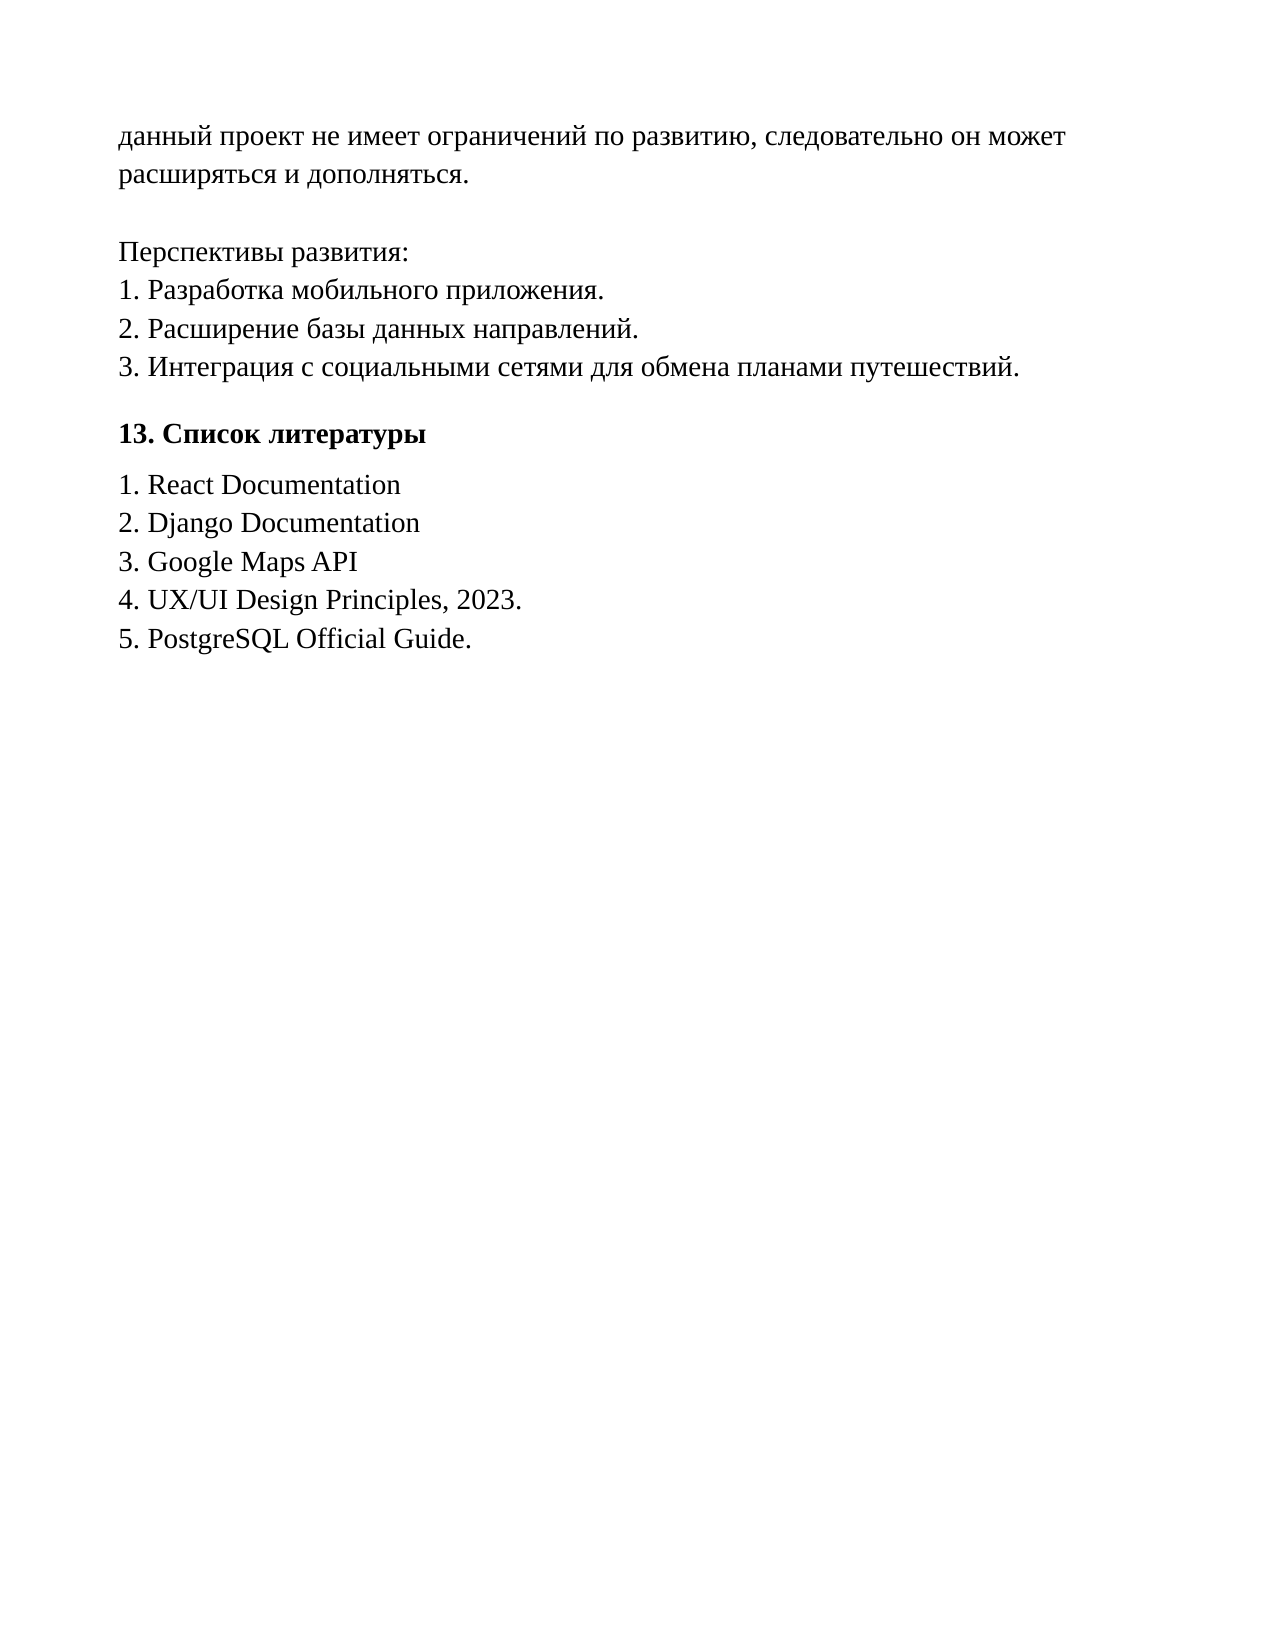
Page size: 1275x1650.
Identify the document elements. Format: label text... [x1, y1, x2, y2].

text Перспективы развития: [118, 234, 1157, 267]
text 2. Django Documentation [118, 505, 1157, 539]
text 2. Расширение базы данных направлений. [118, 311, 1157, 344]
text 5. PostgreSQL Official Guide. [118, 621, 1157, 654]
text 3. Google Maps API [118, 544, 1157, 577]
text 1. React Documentation [118, 467, 1157, 500]
text данный проект не имеет ограничений по развитию, следовательно он может расширяться и дополняться. [118, 118, 1157, 190]
text 1. Разработка мобильного приложения. [118, 272, 1157, 306]
text 3. Интеграция с социальными сетями для обмена планами путешествий. [118, 349, 1157, 383]
text 13. Список литературы [118, 416, 1157, 450]
text 4. UX/UI Design Principles, 2023. [118, 582, 1157, 616]
